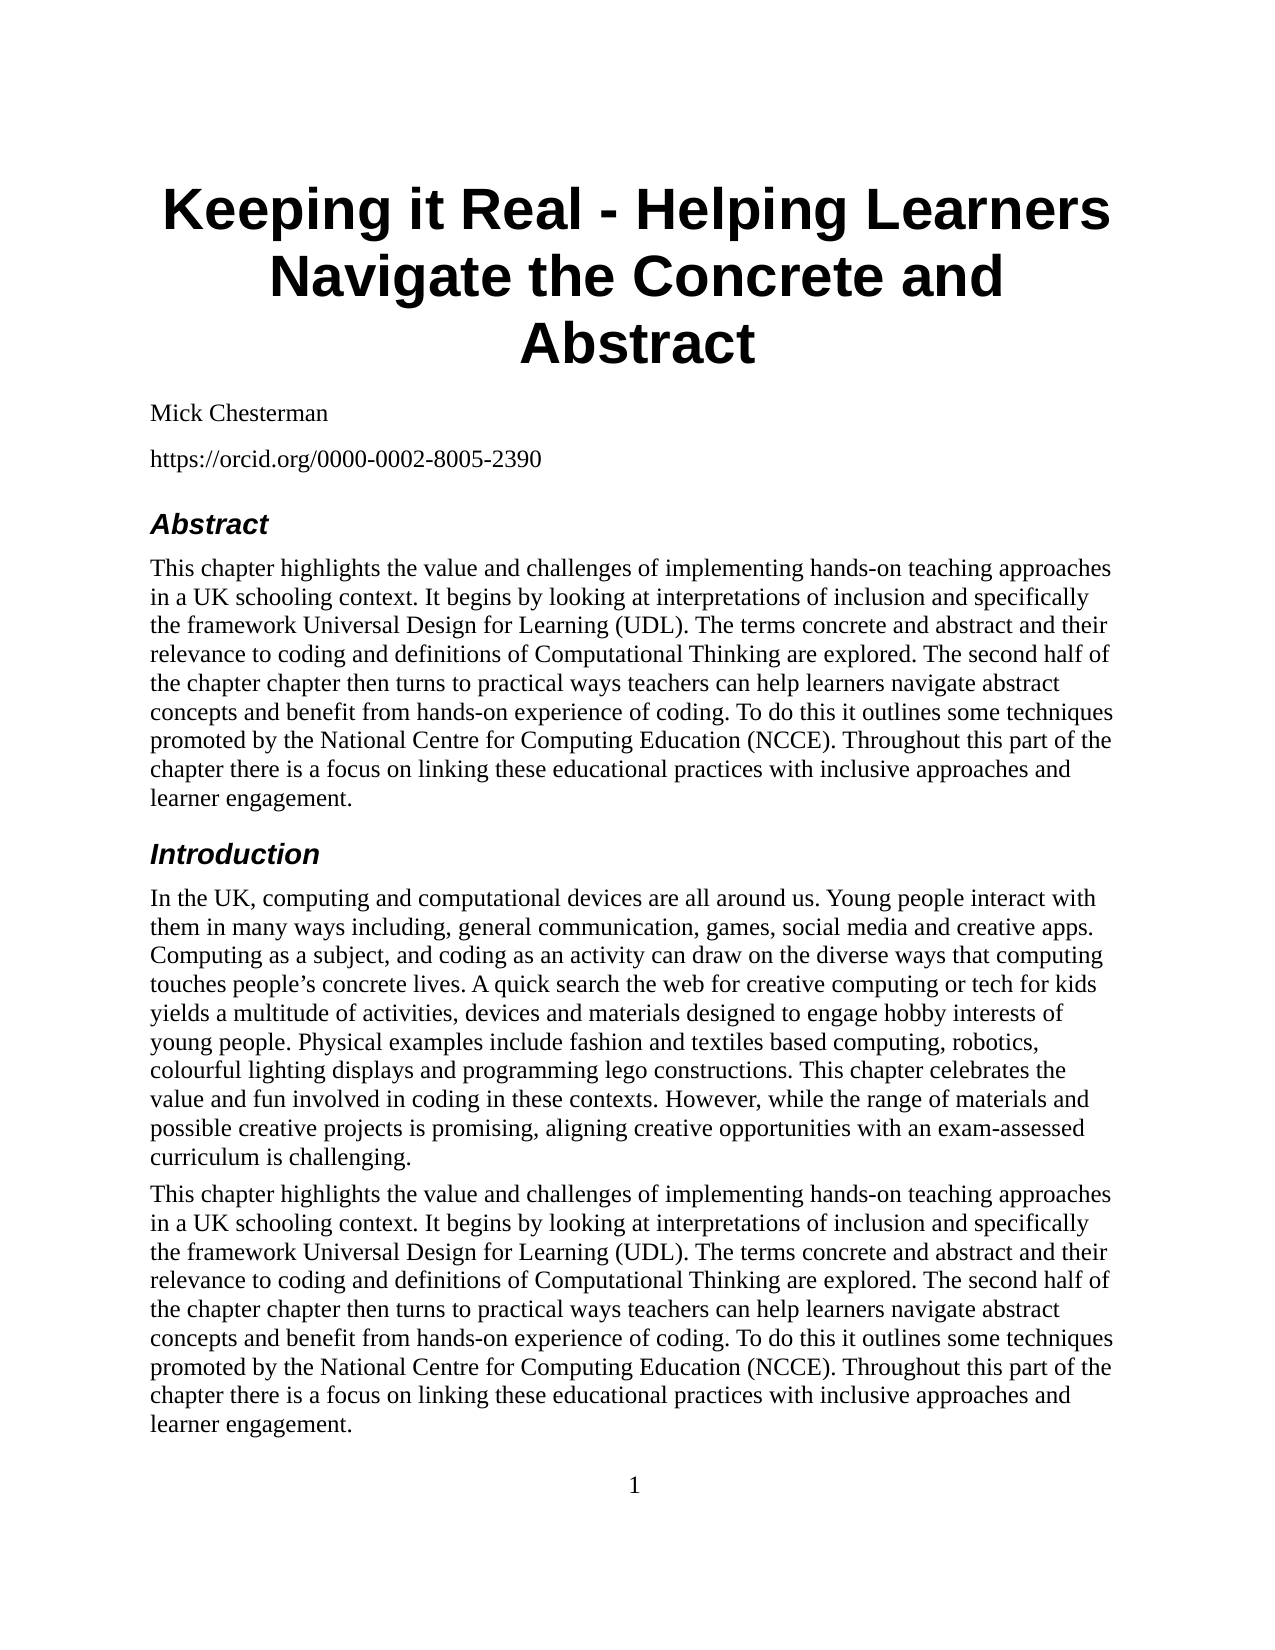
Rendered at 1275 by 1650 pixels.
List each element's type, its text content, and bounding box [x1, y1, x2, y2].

text Mick Chesterman [150, 398, 1125, 426]
subtitle Abstract [150, 507, 1125, 541]
title Keeping it Real - Helping Learners Navigate the Concrete and Abstract [150, 175, 1125, 376]
text This chapter highlights the value and challenges of implementing hands-on teaching approaches in a UK schooling context. It begins by looking at interpretations of inclusion and specifically the framework Universal Design for Learning (UDL). The terms concrete and abstract and their relevance to coding and definitions of Computational Thinking are explored. The second half of the chapter chapter then turns to practical ways teachers can help learners navigate abstract concepts and benefit from hands-on experience of coding. To do this it outlines some techniques promoted by the National Centre for Computing Education (NCCE). Throughout this part of the chapter there is a focus on linking these educational practices with inclusive approaches and learner engagement. [150, 1179, 1125, 1438]
text In the UK, computing and computational devices are all around us. Young people interact with them in many ways including, general communication, games, social media and creative apps. Computing as a subject, and coding as an activity can draw on the diverse ways that computing touches people’s concrete lives. A quick search the web for creative computing or tech for kids yields a multitude of activities, devices and materials designed to engage hobby interests of young people. Physical examples include fashion and textiles based computing, robotics, colourful lighting displays and programming lego constructions. This chapter celebrates the value and fun involved in coding in these contexts. However, while the range of materials and possible creative projects is promising, aligning creative opportunities with an exam-assessed curriculum is challenging. [150, 883, 1125, 1170]
subtitle Introduction [150, 837, 1125, 870]
text https://orcid.org/0000-0002-8005-2390 [150, 444, 1125, 473]
text This chapter highlights the value and challenges of implementing hands-on teaching approaches in a UK schooling context. It begins by looking at interpretations of inclusion and specifically the framework Universal Design for Learning (UDL). The terms concrete and abstract and their relevance to coding and definitions of Computational Thinking are explored. The second half of the chapter chapter then turns to practical ways teachers can help learners navigate abstract concepts and benefit from hands-on experience of coding. To do this it outlines some techniques promoted by the National Centre for Computing Education (NCCE). Throughout this part of the chapter there is a focus on linking these educational practices with inclusive approaches and learner engagement. [150, 553, 1125, 812]
